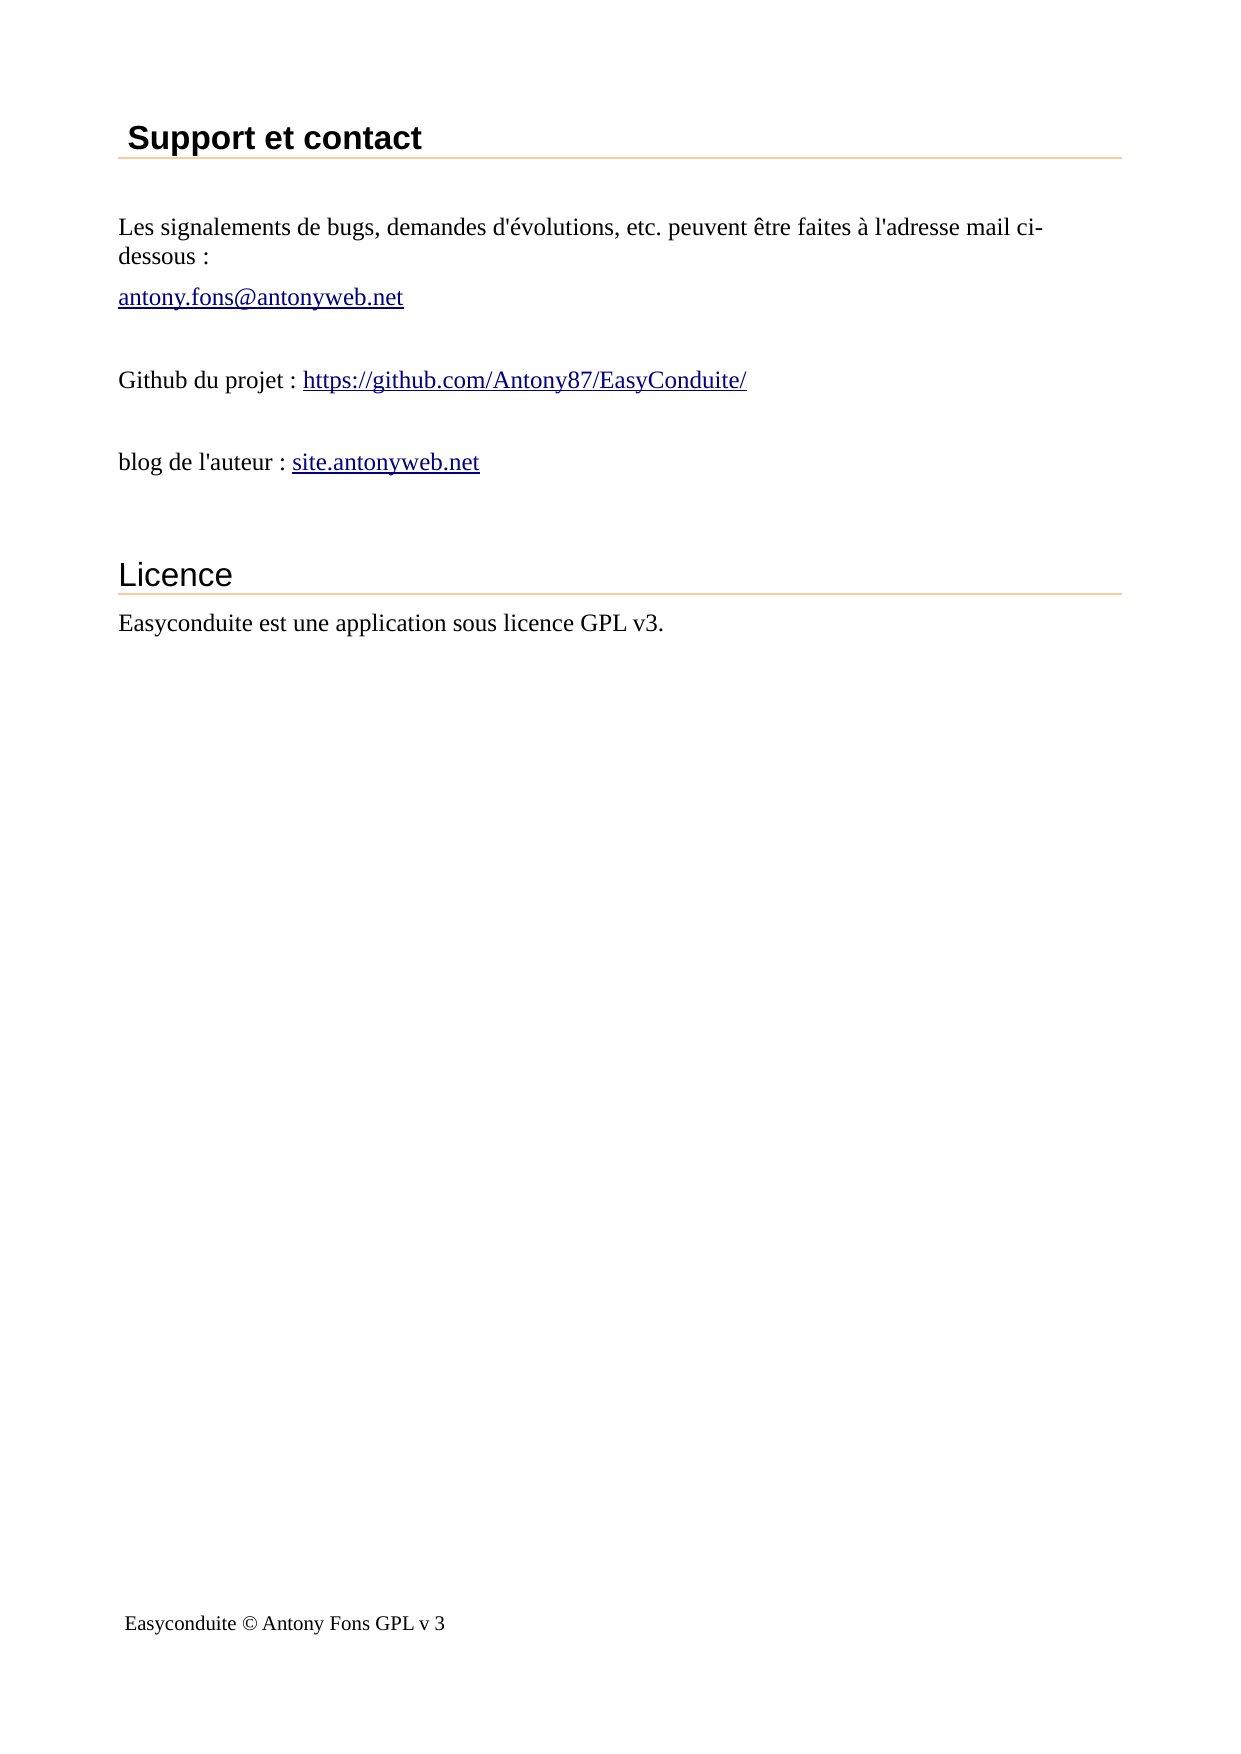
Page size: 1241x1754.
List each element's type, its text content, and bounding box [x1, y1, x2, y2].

text Github du projet : https://github.com/Antony87/EasyConduite/ [118, 365, 1122, 394]
text Support et contact [118, 118, 1122, 157]
text antony.fons@antonyweb.net [118, 282, 1122, 311]
text Easyconduite est une application sous licence GPL v3. [118, 608, 1122, 637]
text Les signalements de bugs, demandes d'évolutions, etc. peuvent être faites à l'adresse mail ci-dessous : [118, 212, 1122, 270]
text blog de l'auteur : site.antonyweb.net [118, 447, 1122, 476]
text Licence [118, 555, 1122, 593]
